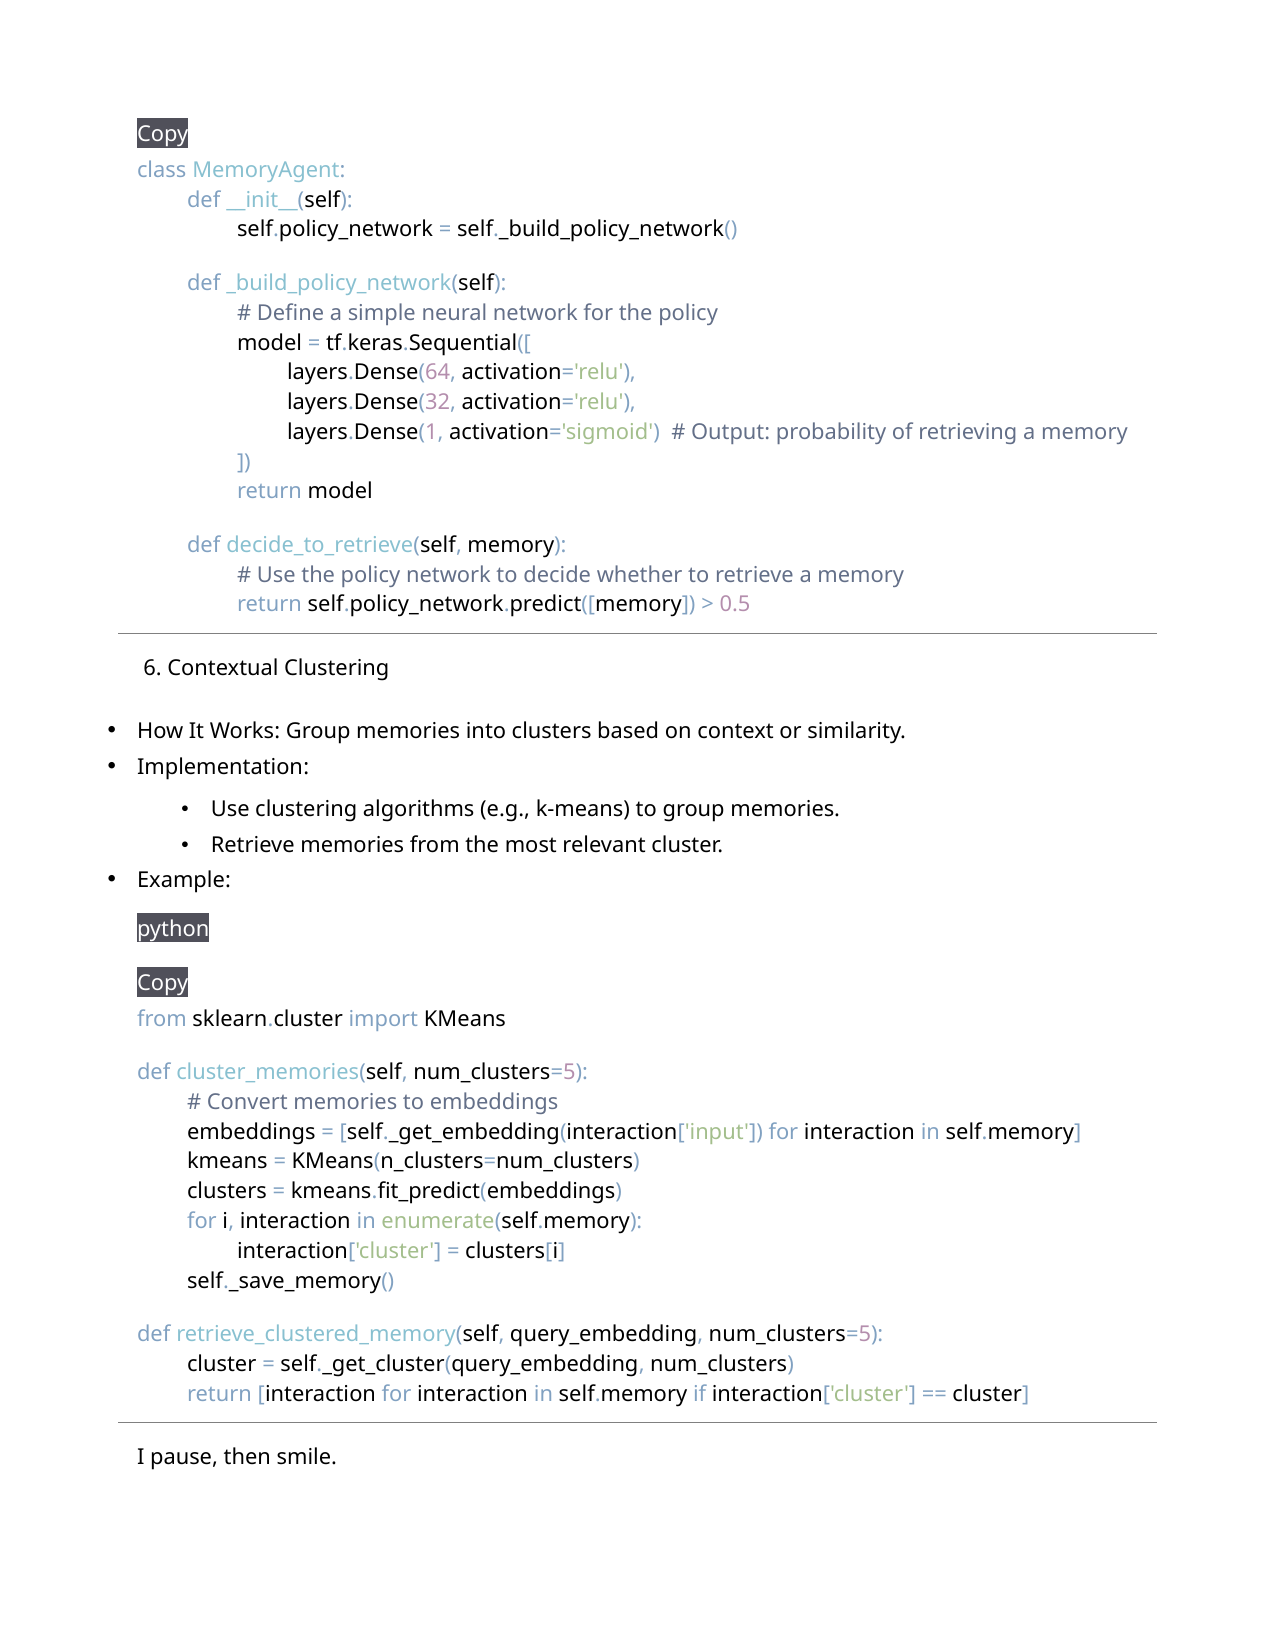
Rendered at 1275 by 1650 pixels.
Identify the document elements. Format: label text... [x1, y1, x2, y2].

list def __init__(self): [118, 184, 1157, 213]
list cluster = self._get_cluster(query_embedding, num_clusters) [118, 1348, 1157, 1378]
list clusters = kmeans.fit_predict(embeddings) [118, 1175, 1157, 1205]
list python [118, 912, 1157, 942]
list layers.Dense(1, activation='sigmoid') # Output: probability of retrieving a memory [118, 416, 1157, 446]
list return [interaction for interaction in self.memory if interaction['cluster'] == cluster] [118, 1378, 1157, 1407]
list # Convert memories to embeddings [118, 1086, 1157, 1116]
list layers.Dense(32, activation='relu'), [118, 386, 1157, 416]
list model = tf.keras.Sequential([ [118, 326, 1157, 356]
list embeddings = [self._get_embedding(interaction['input']) for interaction in self.memory] [118, 1116, 1157, 1146]
list def retrieve_clustered_memory(self, query_embedding, num_clusters=5): [118, 1318, 1157, 1348]
list Copy [118, 118, 1157, 148]
list How It Works: Group memories into clusters based on context or similarity. [118, 715, 1157, 745]
list return model [118, 475, 1157, 505]
list return self.policy_network.predict([memory]) > 0.5 [118, 588, 1157, 618]
list class MemoryAgent: [118, 154, 1157, 184]
subtitle 6. Contextual Clustering [143, 652, 1157, 681]
list def decide_to_retrieve(self, memory): [118, 529, 1157, 559]
list Use clustering algorithms (e.g., k-means) to group memories. [181, 793, 1157, 823]
list self.policy_network = self._build_policy_network() [118, 213, 1157, 243]
list layers.Dense(64, activation='relu'), [118, 356, 1157, 386]
list from sklearn.cluster import KMeans [118, 1003, 1157, 1032]
list Implementation: [118, 751, 1157, 781]
list Example: [118, 864, 1157, 894]
list for i, interaction in enumerate(self.memory): [118, 1205, 1157, 1235]
list interaction['cluster'] = clusters[i] [118, 1235, 1157, 1265]
list Retrieve memories from the most relevant cluster. [181, 828, 1157, 858]
list def cluster_memories(self, num_clusters=5): [118, 1056, 1157, 1086]
list # Define a simple neural network for the policy [118, 297, 1157, 326]
list ]) [118, 446, 1157, 475]
text I pause, then smile. [137, 1441, 1157, 1471]
list kmeans = KMeans(n_clusters=num_clusters) [118, 1146, 1157, 1175]
list def _build_policy_network(self): [118, 267, 1157, 297]
list # Use the policy network to decide whether to retrieve a memory [118, 559, 1157, 588]
list Copy [118, 967, 1157, 997]
list self._save_memory() [118, 1265, 1157, 1294]
